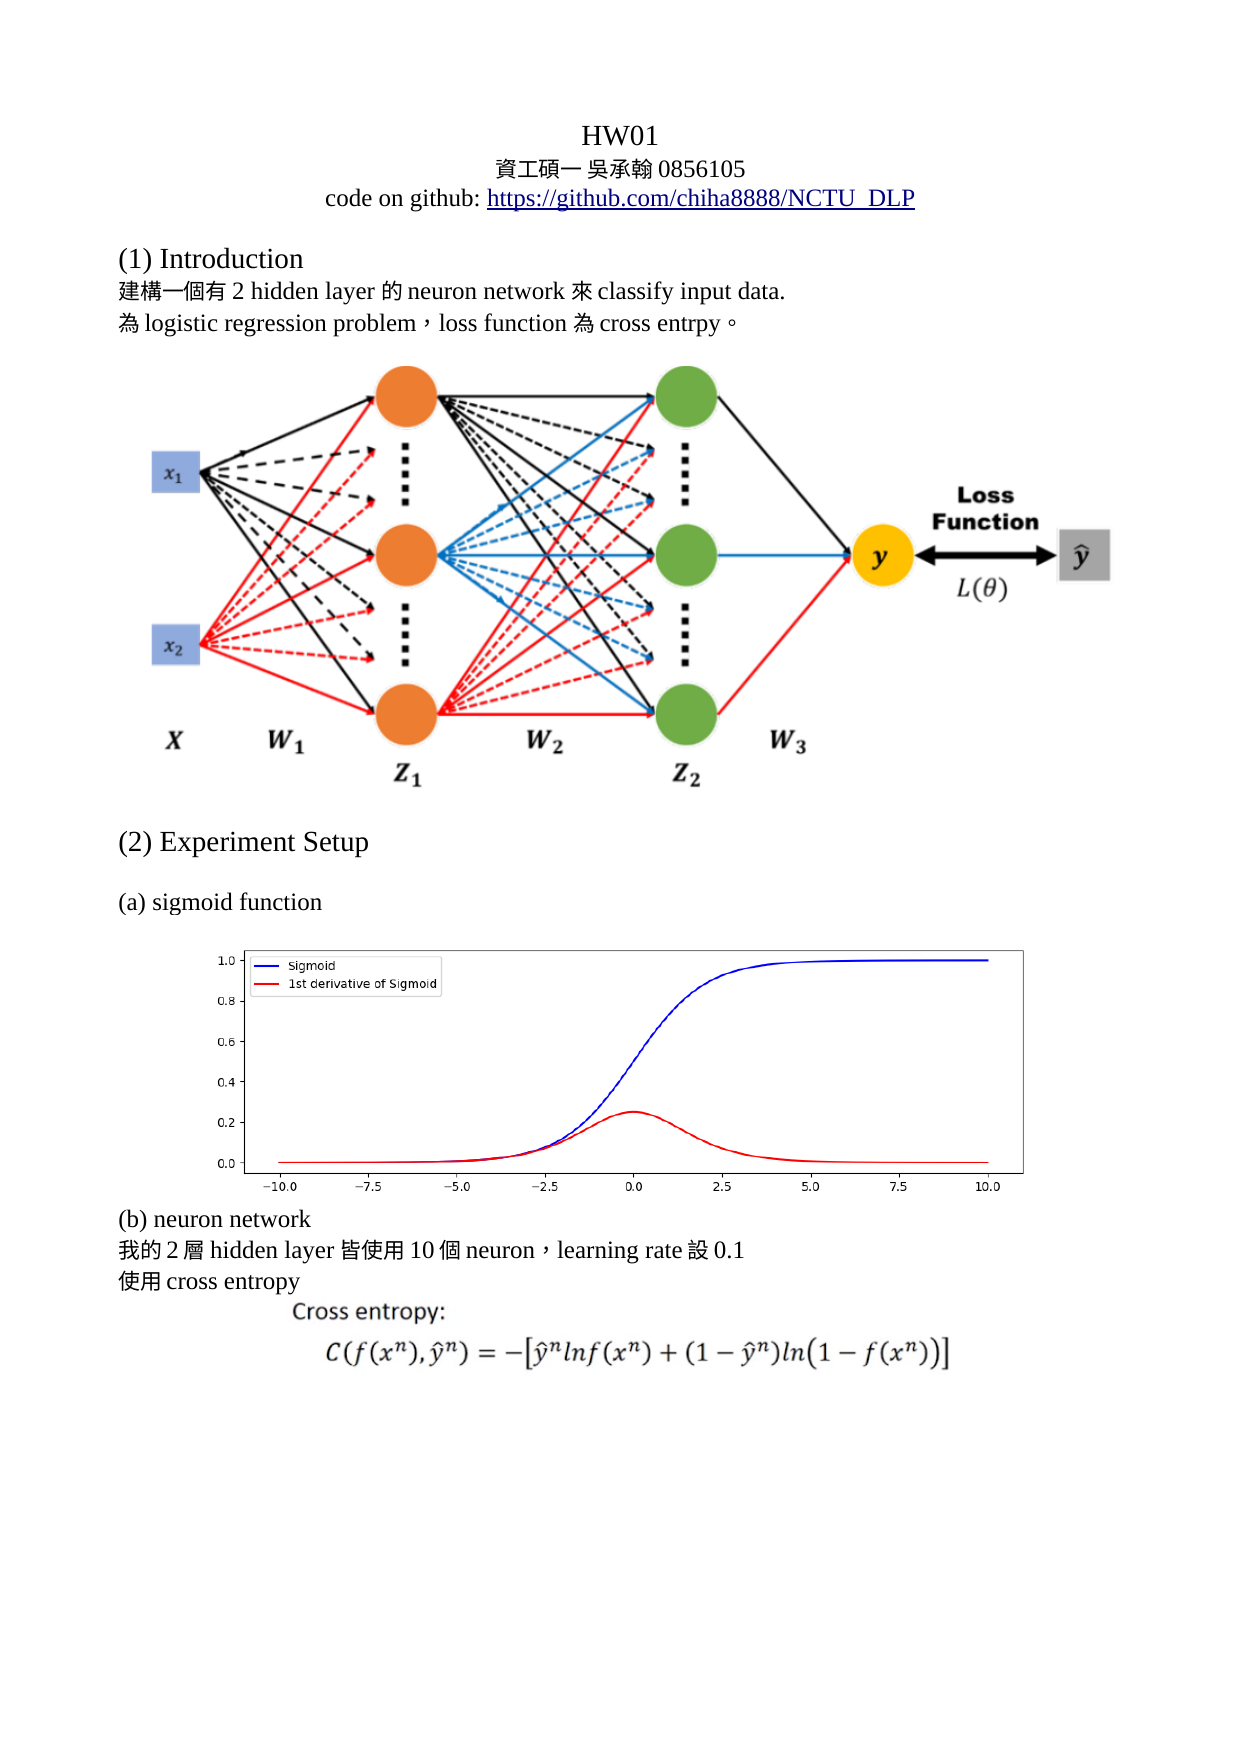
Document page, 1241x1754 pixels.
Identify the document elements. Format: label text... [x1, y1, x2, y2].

text (2) Experiment Setup [118, 824, 1122, 858]
text 建構一個有2 hidden layer 的neuron network 來classify input data. [118, 274, 1122, 306]
text 我的2層hidden layer皆使用10個neuron，learning rate設0.1 [118, 1233, 1122, 1264]
text 資工碩一 吳承翰 0856105 [118, 152, 1122, 183]
text (1) Introduction [118, 241, 1122, 274]
text HW01 [118, 118, 1122, 152]
text (a) sigmoid function [118, 887, 1122, 915]
text (b) neuron network [118, 1204, 1122, 1233]
picture [118, 366, 1123, 796]
text code on github: https://github.com/chiha8888/NCTU_DLP [118, 183, 1122, 212]
picture [118, 915, 1123, 1204]
text 使用cross entropy [118, 1264, 1122, 1296]
picture [285, 1296, 955, 1380]
text 為logistic regression problem，loss function 為cross entrpy。 [118, 306, 1122, 338]
